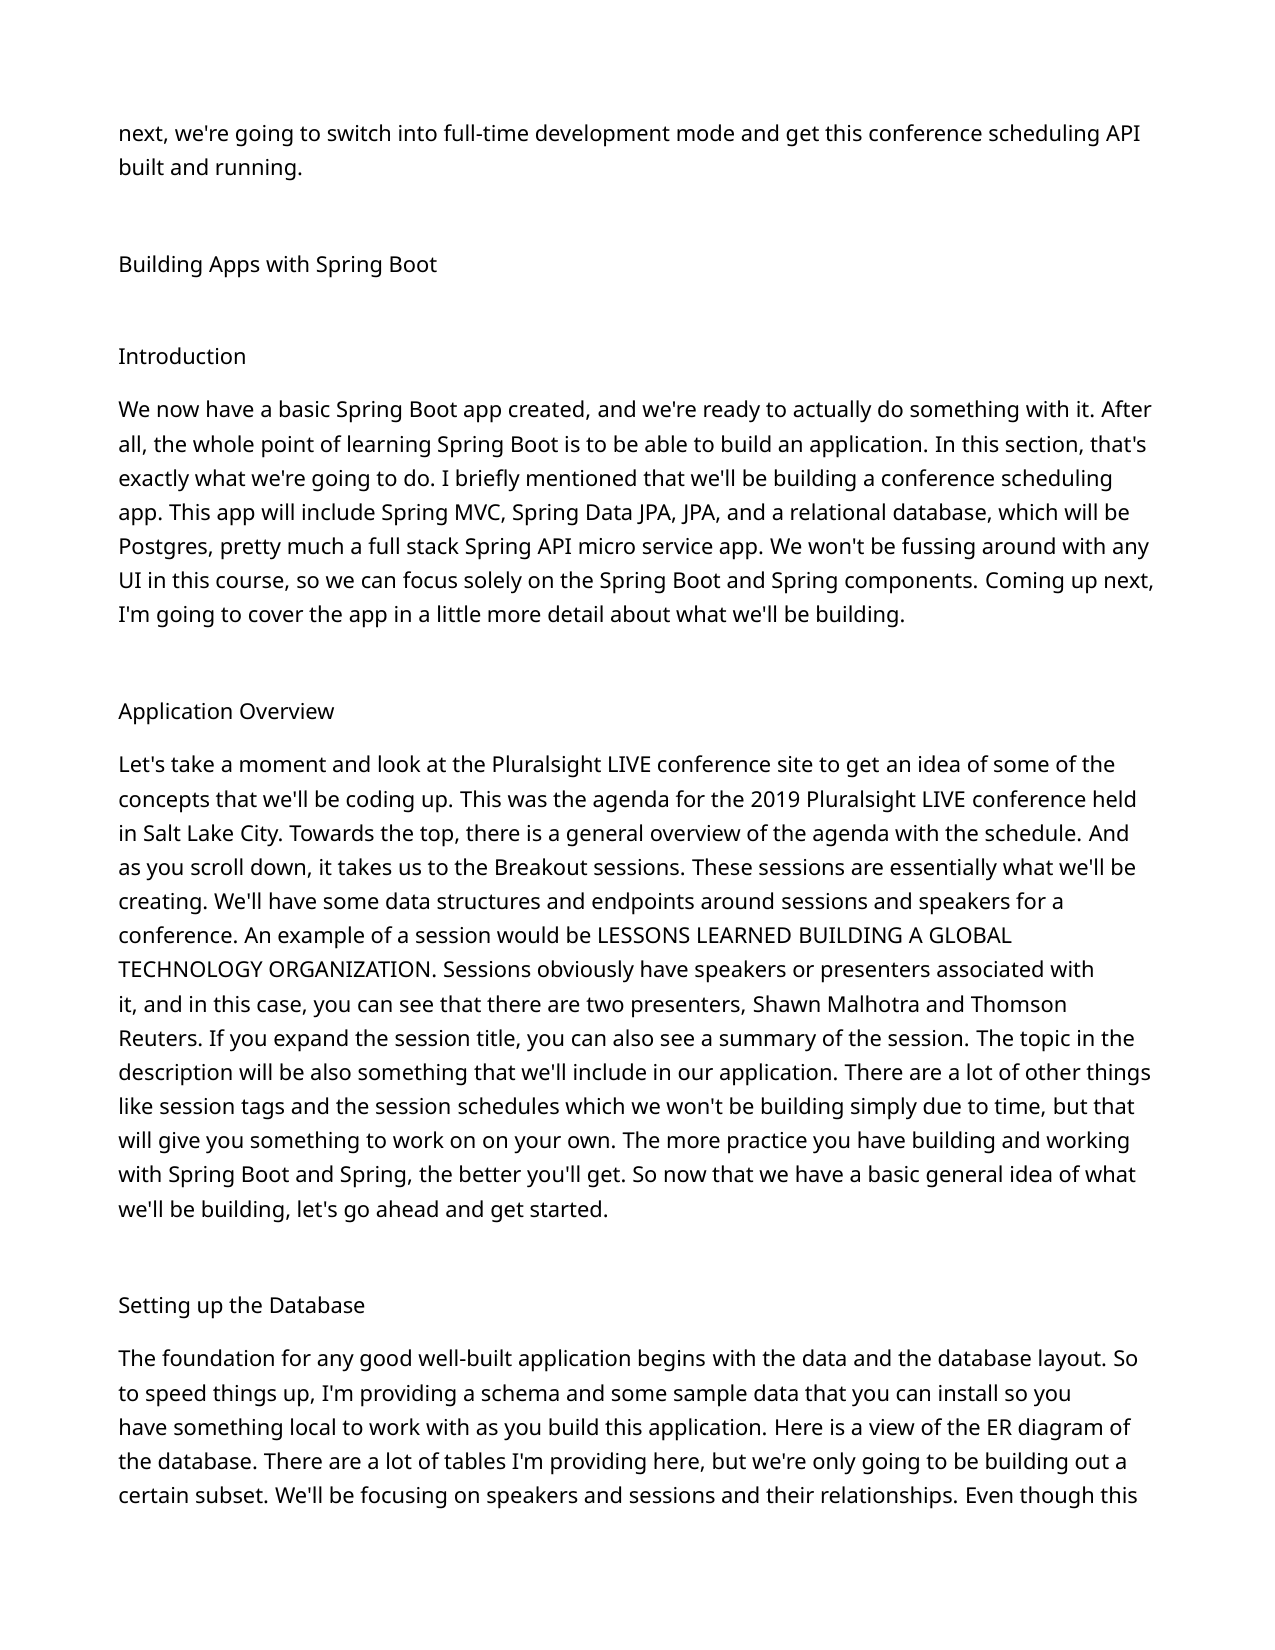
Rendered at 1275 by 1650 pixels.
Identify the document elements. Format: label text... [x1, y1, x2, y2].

text The foundation for any good well-built application begins with the data and the database layout. So to speed things up, I'm providing a schema and some sample data that you can install so you have something local to work with as you build this application. Here is a view of the ER diagram of the database. There are a lot of tables I'm providing here, but we're only going to be building out a certain subset. We'll be focusing on speakers and sessions and their relationships. Even though this [118, 1343, 1157, 1510]
subtitle Application Overview [118, 696, 1157, 726]
subtitle Building Apps with Spring Boot [118, 249, 1157, 279]
subtitle Setting up the Database [118, 1290, 1157, 1320]
subtitle Introduction [118, 341, 1157, 371]
text We now have a basic Spring Boot app created, and we're ready to actually do something with it. After all, the whole point of learning Spring Boot is to be able to build an application. In this section, that's exactly what we're going to do. I briefly mentioned that we'll be building a conference scheduling app. This app will include Spring MVC, Spring Data JPA, JPA, and a relational database, which will be Postgres, pretty much a full stack Spring API micro service app. We won't be fussing around with any UI in this course, so we can focus solely on the Spring Boot and Spring components. Coming up next, I'm going to cover the app in a little more detail about what we'll be building. [118, 394, 1157, 629]
text next, we're going to switch into full-time development mode and get this conference scheduling API built and running. [118, 118, 1157, 182]
text Let's take a moment and look at the Pluralsight LIVE conference site to get an idea of some of the concepts that we'll be coding up. This was the agenda for the 2019 Pluralsight LIVE conference held in Salt Lake City. Towards the top, there is a general overview of the agenda with the schedule. And as you scroll down, it takes us to the Breakout sessions. These sessions are essentially what we'll be creating. We'll have some data structures and endpoints around sessions and speakers for a conference. An example of a session would be LESSONS LEARNED BUILDING A GLOBAL TECHNOLOGY ORGANIZATION. Sessions obviously have speakers or presenters associated with it, and in this case, you can see that there are two presenters, Shawn Malhotra and Thomson Reuters. If you expand the session title, you can also see a summary of the session. The topic in the description will be also something that we'll include in our application. There are a lot of other things like session tags and the session schedules which we won't be building simply due to time, but that will give you something to work on on your own. The more practice you have building and working with Spring Boot and Spring, the better you'll get. So now that we have a basic general idea of what we'll be building, let's go ahead and get started. [118, 749, 1157, 1223]
